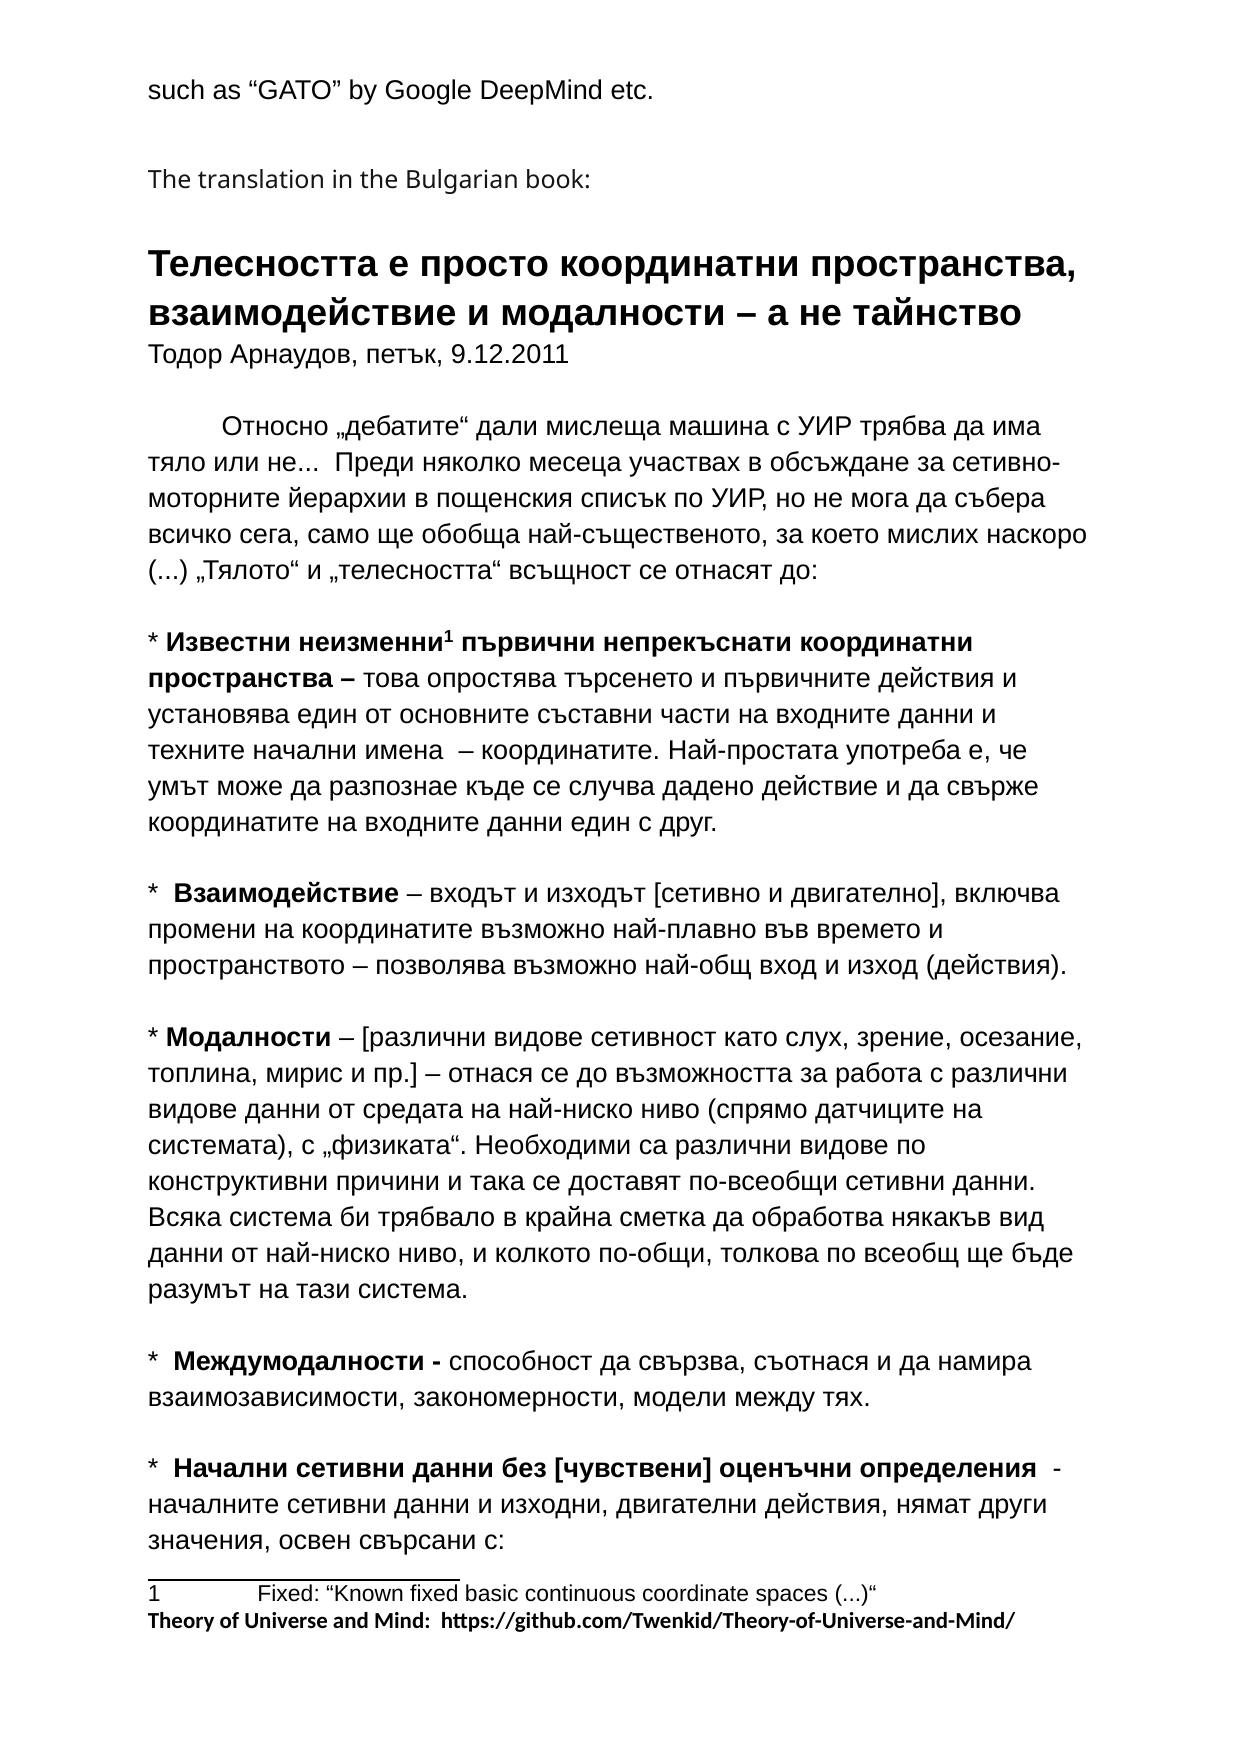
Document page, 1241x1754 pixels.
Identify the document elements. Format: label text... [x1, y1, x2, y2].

text The translation in the Bulgarian book: Телесността е просто координатни пространства, взаимодействие и модалности – а не тайнство Тодор Арнаудов, петък, 9.12.2011 Относно „дебатите“ дали мислеща машина с УИР трябва да има тяло или не... Преди няколко месеца участвах в обсъждане за сетивно-моторните йерархии в пощенския списък по УИР, но не мога да събера всичко сега, само ще обобща най-същественото, за което мислих наскоро (...) „Тялото“ и „телесността“ всъщност се отнасят до: * Известни неизменни първични непрекъснати координатни пространства – това опростява търсенето и първичните действия и установява един от основните съставни части на входните данни и техните начални имена – координатите. Най-простата употреба е, че умът може да разпознае къде се случва дадено действие и да свърже координатите на входните данни един с друг. * Взаимодействие – входът и изходът [сетивно и двигателно], включва промени на координатите възможно най-плавно във времето и пространството – позволява възможно най-общ вход и изход (действия). * Модалности – [различни видове сетивност като слух, зрение, осезание, топлина, мирис и пр.] – отнася се до възможността за работа с различни видове данни от средата на най-ниско ниво (спрямо датчиците на системата), с „физиката“. Необходими са различни видове по конструктивни причини и така се доставят по-всеобщи сетивни данни. Всяка система би трябвало в крайна сметка да обработва някакъв вид данни от най-ниско ниво, и колкото по-общи, толкова по всеобщ ще бъде разумът на тази система. * Междумодалности - способност да свързва, съотнася и да намира взаимозависимости, закономерности, модели между тях. * Начални сетивни данни без [чувствени] оценъчни определения - началните сетивни данни и изходни, двигателни действия, нямат други значения, освен свърсани с: [148, 122, 1093, 1556]
text Fixed: “Known fixed basic continuous coordinate spaces (...)“ [148, 1580, 1093, 1606]
text such as “GATO” by Google DeepMind etc. [148, 74, 1093, 105]
